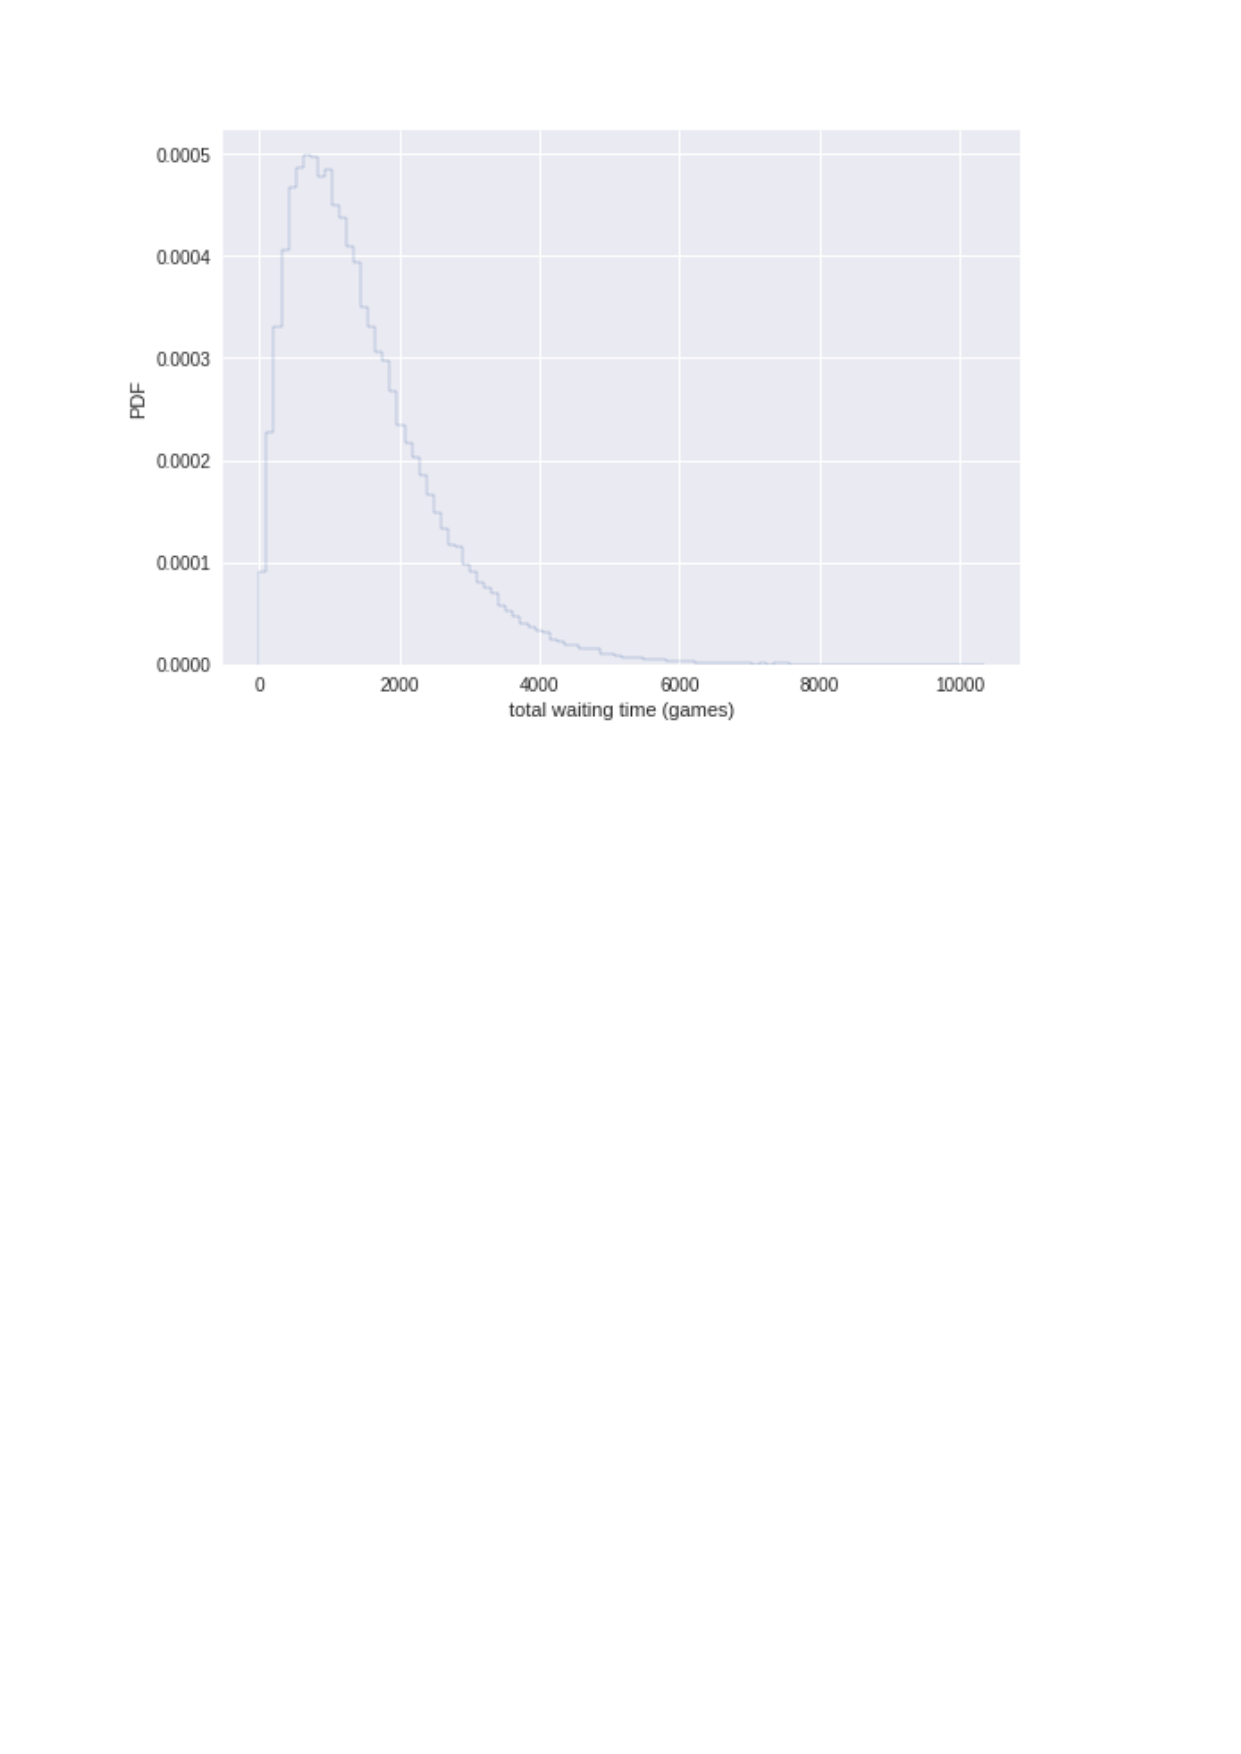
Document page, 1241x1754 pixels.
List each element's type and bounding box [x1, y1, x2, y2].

picture [118, 118, 1033, 733]
